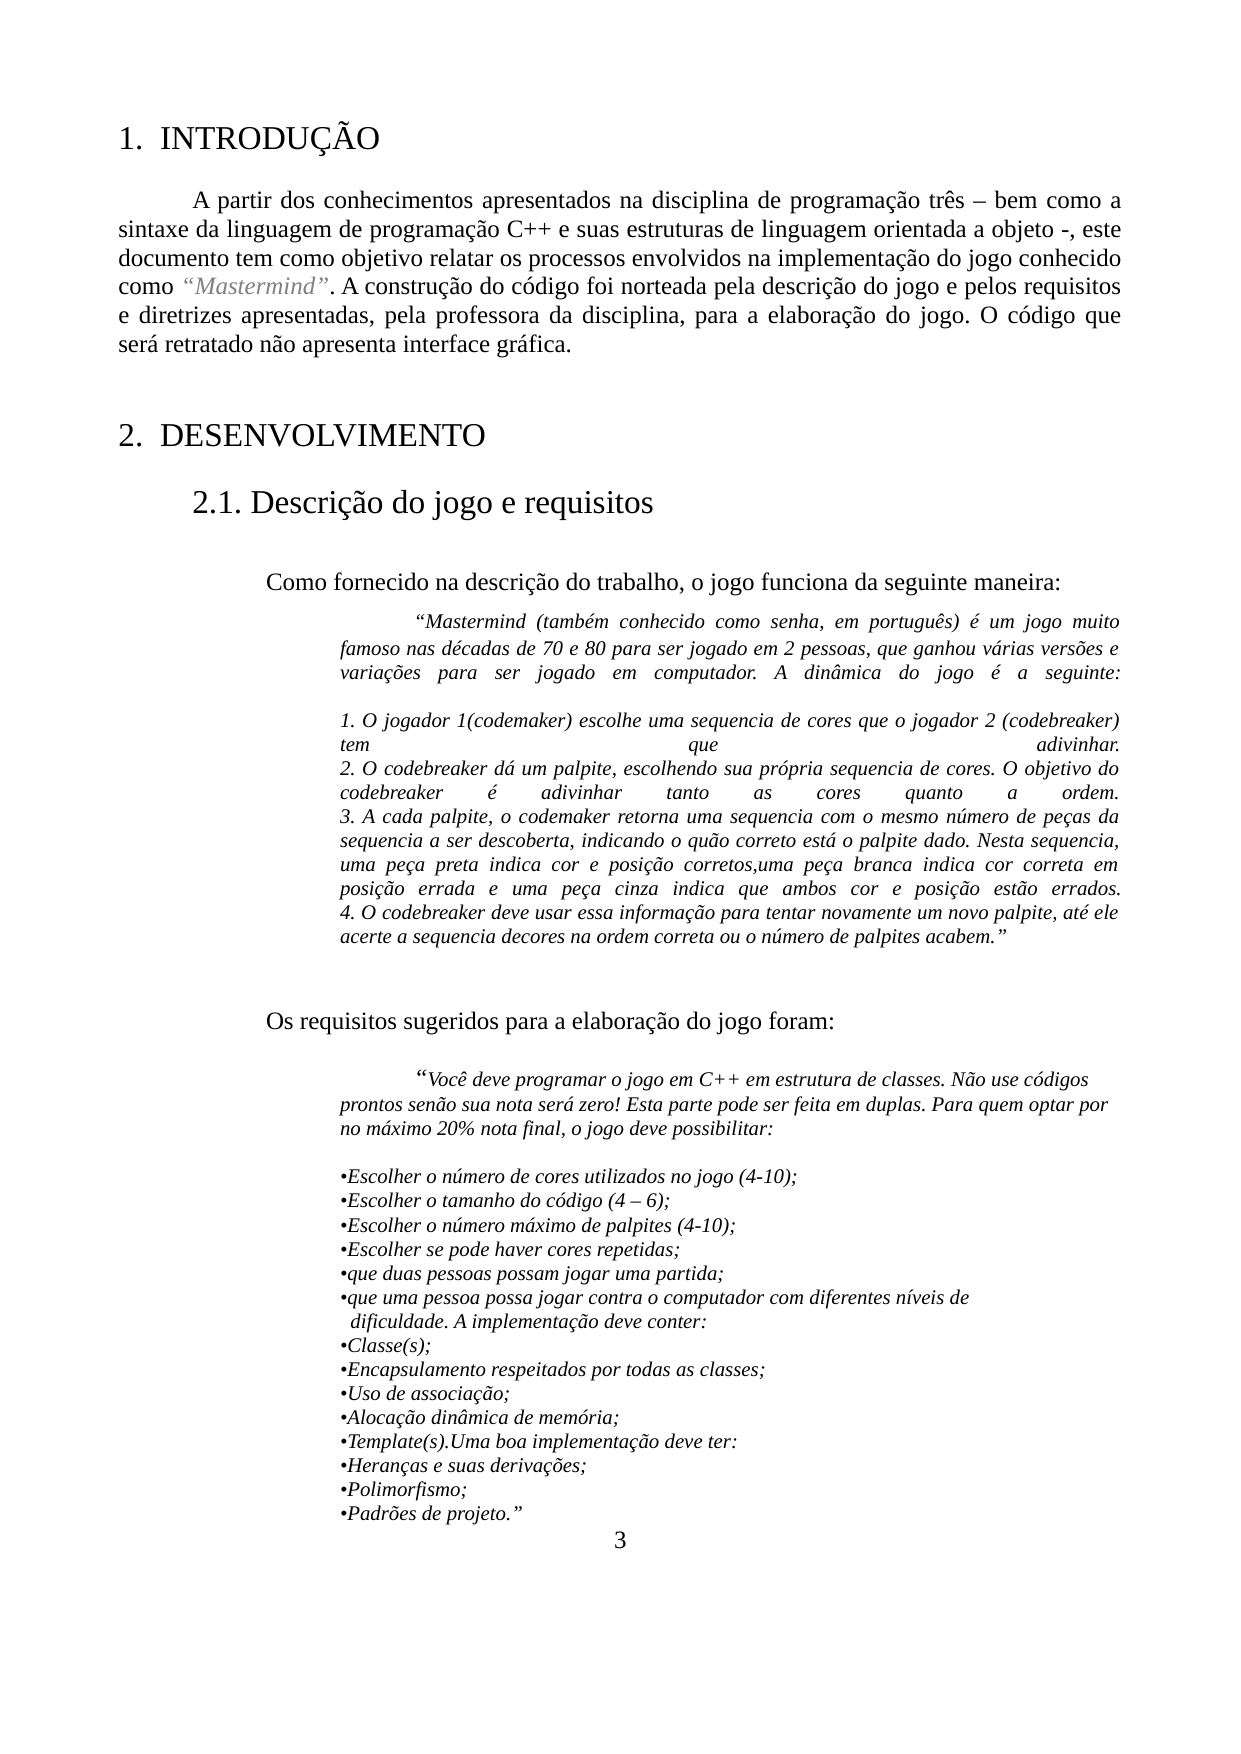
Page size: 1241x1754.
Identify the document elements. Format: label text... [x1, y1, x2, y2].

text “Você deve programar o jogo em C++ em estrutura de classes. Não use códigos prontos senão sua nota será zero! Esta parte pode ser feita em duplas. Para quem optar por no máximo 20% nota final, o jogo deve possibilitar: •Escolher o número de cores utilizados no jogo (4-10); •Escolher o tamanho do código (4 – 6); •Escolher o número máximo de palpites (4-10); •Escolher se pode haver cores repetidas; •que duas pessoas possam jogar uma partida; •que uma pessoa possa jogar contra o computador com diferentes níveis de dificuldade. A implementação deve conter: •Classe(s); •Encapsulamento respeitados por todas as classes; •Uso de associação; •Alocação dinâmica de memória; •Template(s).Uma boa implementação deve ter: •Heranças e suas derivações; •Polimorfismo; •Padrões de projeto.” [340, 1035, 1122, 1525]
text Os requisitos sugeridos para a elaboração do jogo foram: [118, 1006, 1122, 1035]
text 1. INTRODUÇÃO [118, 118, 1122, 156]
text A partir dos conhecimentos apresentados na disciplina de programação três – bem como a sintaxe da linguagem de programação C++ e suas estruturas de linguagem orientada a objeto -, este documento tem como objetivo relatar os processos envolvidos na implementação do jogo conhecido como “Mastermind”. A construção do código foi norteada pela descrição do jogo e pelos requisitos e diretrizes apresentadas, pela professora da disciplina, para a elaboração do jogo. O código que será retratado não apresenta interface gráfica. [118, 185, 1122, 358]
text 3 [118, 1525, 1122, 1554]
text 2. DESENVOLVIMENTO [118, 415, 1122, 453]
text 2.1. Descrição do jogo e requisitos [192, 482, 1122, 521]
text Como fornecido na descrição do trabalho, o jogo funciona da seguinte maneira: [118, 559, 1122, 597]
text “Mastermind (também conhecido como senha, em português) é um jogo muito famoso nas décadas de 70 e 80 para ser jogado em 2 pessoas, que ganhou várias versões e variações para ser jogado em computador. A dinâmica do jogo é a seguinte: 1. O jogador 1(codemaker) escolhe uma sequencia de cores que o jogador 2 (codebreaker) tem que adivinhar. 2. O codebreaker dá um palpite, escolhendo sua própria sequencia de cores. O objetivo do codebreaker é adivinhar tanto as cores quanto a ordem. 3. A cada palpite, o codemaker retorna uma sequencia com o mesmo número de peças da sequencia a ser descoberta, indicando o quão correto está o palpite dado. Nesta sequencia, uma peça preta indica cor e posição corretos,uma peça branca indica cor correta em posição errada e uma peça cinza indica que ambos cor e posição estão errados. 4. O codebreaker deve usar essa informação para tentar novamente um novo palpite, até ele acerte a sequencia decores na ordem correta ou o número de palpites acabem.” [340, 597, 1122, 948]
